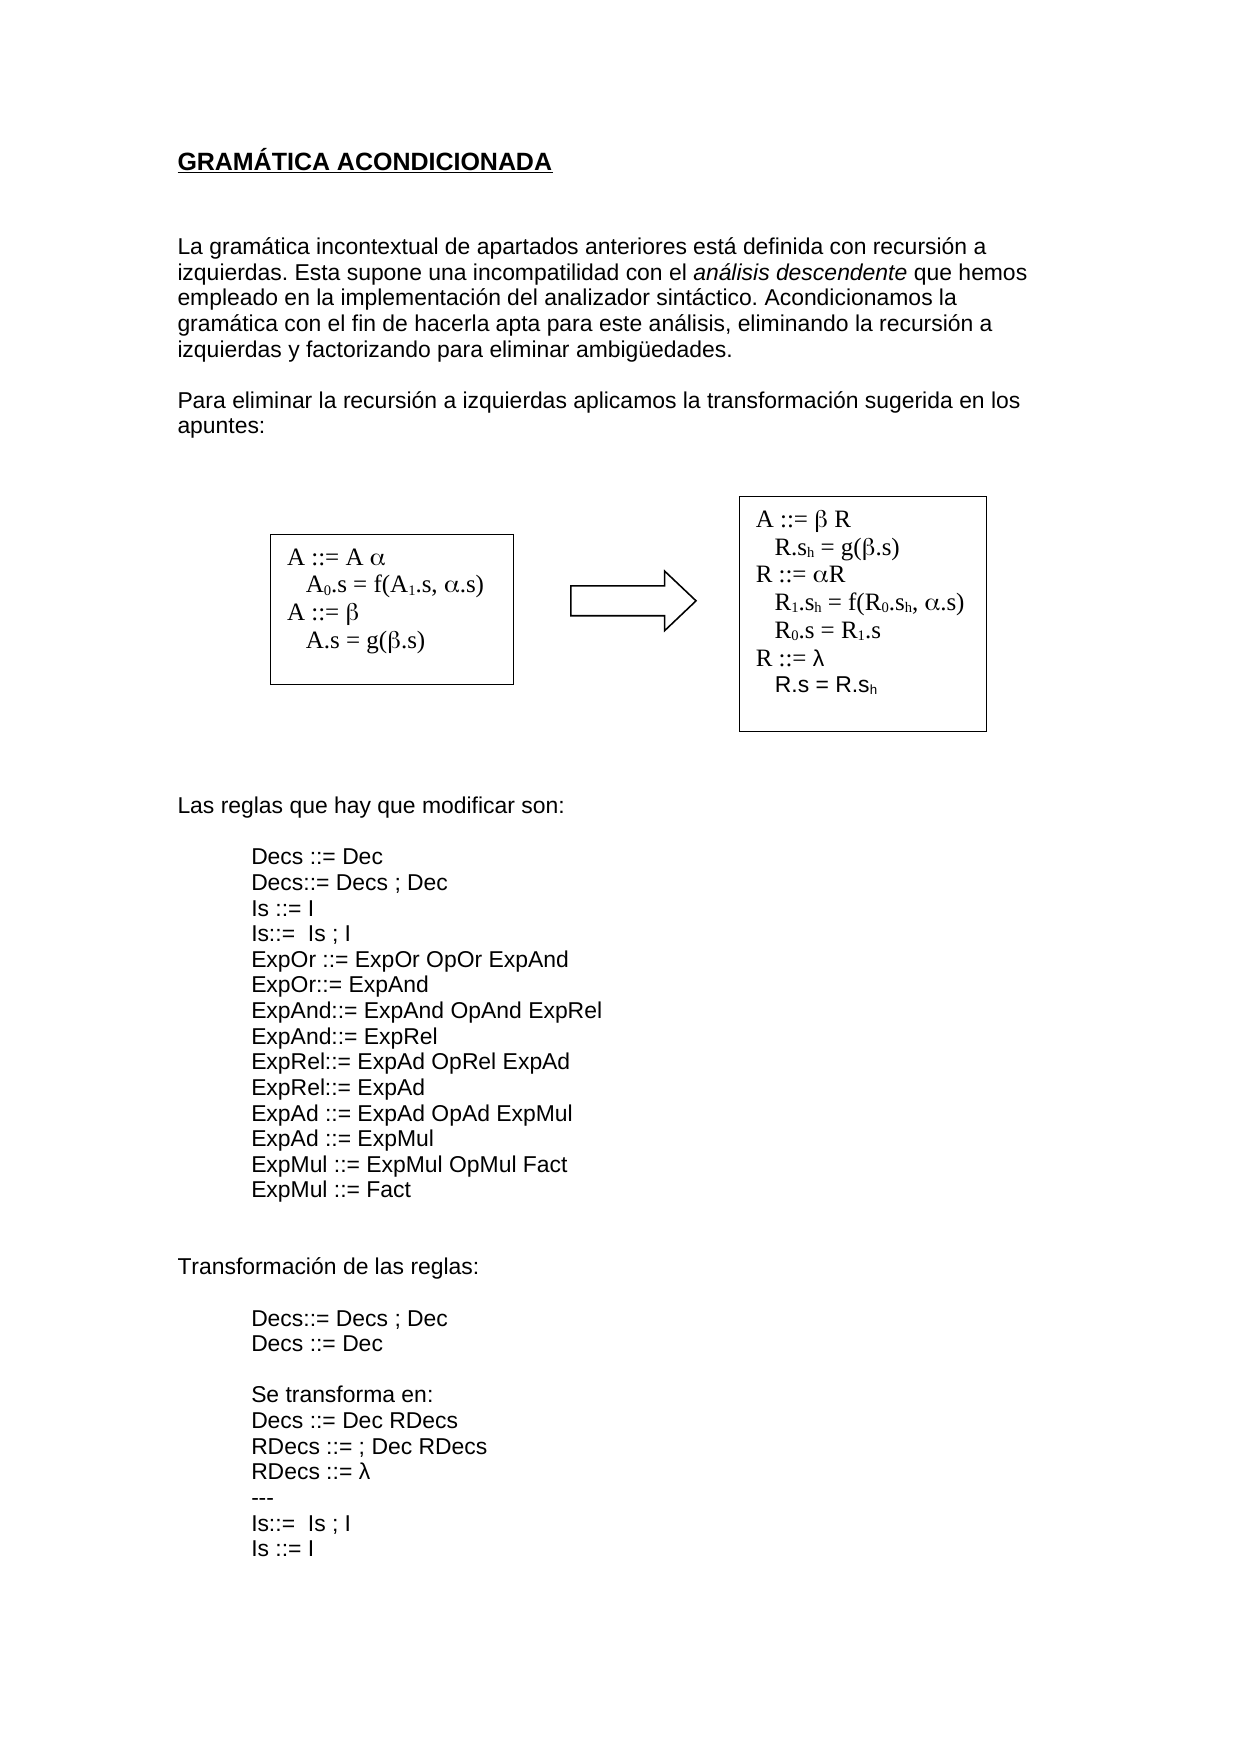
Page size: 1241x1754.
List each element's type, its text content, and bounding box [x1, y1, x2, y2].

text Decs ::= Dec [177, 1331, 1063, 1357]
text ExpMul ::= Fact [177, 1177, 1063, 1203]
text Is ::= I [177, 895, 1063, 921]
text ExpRel::= ExpAd [177, 1075, 1063, 1100]
text ExpAd ::= ExpAd OpAd ExpMul [177, 1100, 1063, 1126]
text ExpOr::= ExpAnd [177, 972, 1063, 998]
text R.sh = g(.s) [756, 533, 971, 561]
text R ::= R [756, 561, 971, 588]
text ExpAnd::= ExpAnd OpAnd ExpRel [177, 998, 1063, 1023]
text Las reglas que hay que modificar son: [177, 793, 1063, 818]
text La gramática incontextual de apartados anteriores está definida con recursión a izquierdas. Esta supone una incompatilidad con el análisis descendente que hemos empleado en la implementación del analizador sintáctico. Acondicionamos la gramática con el fin de hacerla apta para este análisis, eliminando la recursión a izquierdas y factorizando para eliminar ambigüedades. [177, 234, 1063, 362]
text RDecs ::= λ [177, 1459, 1063, 1485]
text A ::=  [287, 598, 497, 626]
text Decs ::= Dec RDecs [177, 1408, 1063, 1433]
text ExpAd ::= ExpMul [177, 1126, 1063, 1152]
text ExpRel::= ExpAd OpRel ExpAd [177, 1049, 1063, 1075]
text Is::= Is ; I [177, 921, 1063, 947]
text RDecs ::= ; Dec RDecs [177, 1433, 1063, 1459]
text Decs::= Decs ; Dec [177, 1305, 1063, 1331]
text Is::= Is ; I [177, 1510, 1063, 1536]
text Transformación de las reglas: [177, 1254, 1063, 1280]
text Se transforma en: [177, 1382, 1063, 1408]
text ExpOr ::= ExpOr OpOr ExpAnd [177, 947, 1063, 972]
text A ::=  R [756, 505, 971, 533]
text A0.s = f(A1.s, .s) [287, 570, 497, 598]
text A.s = g(.s) [287, 626, 497, 653]
subtitle GRAMÁTICA ACONDICIONADA [177, 148, 1063, 176]
text Is ::= I [177, 1536, 1063, 1562]
text A ::= A  [287, 543, 497, 570]
text R.s = R.sh [756, 671, 971, 697]
text --- [177, 1485, 1063, 1510]
text Decs::= Decs ; Dec [177, 870, 1063, 895]
text R1.sh = f(R0.sh, .s) [756, 588, 971, 616]
text ExpAnd::= ExpRel [177, 1023, 1063, 1049]
text R0.s = R1.s [756, 616, 971, 644]
text ExpMul ::= ExpMul OpMul Fact [177, 1152, 1063, 1177]
text Para eliminar la recursión a izquierdas aplicamos la transformación sugerida en los apuntes: [177, 387, 1063, 439]
text R ::= λ [756, 644, 971, 671]
text Decs ::= Dec [177, 844, 1063, 870]
